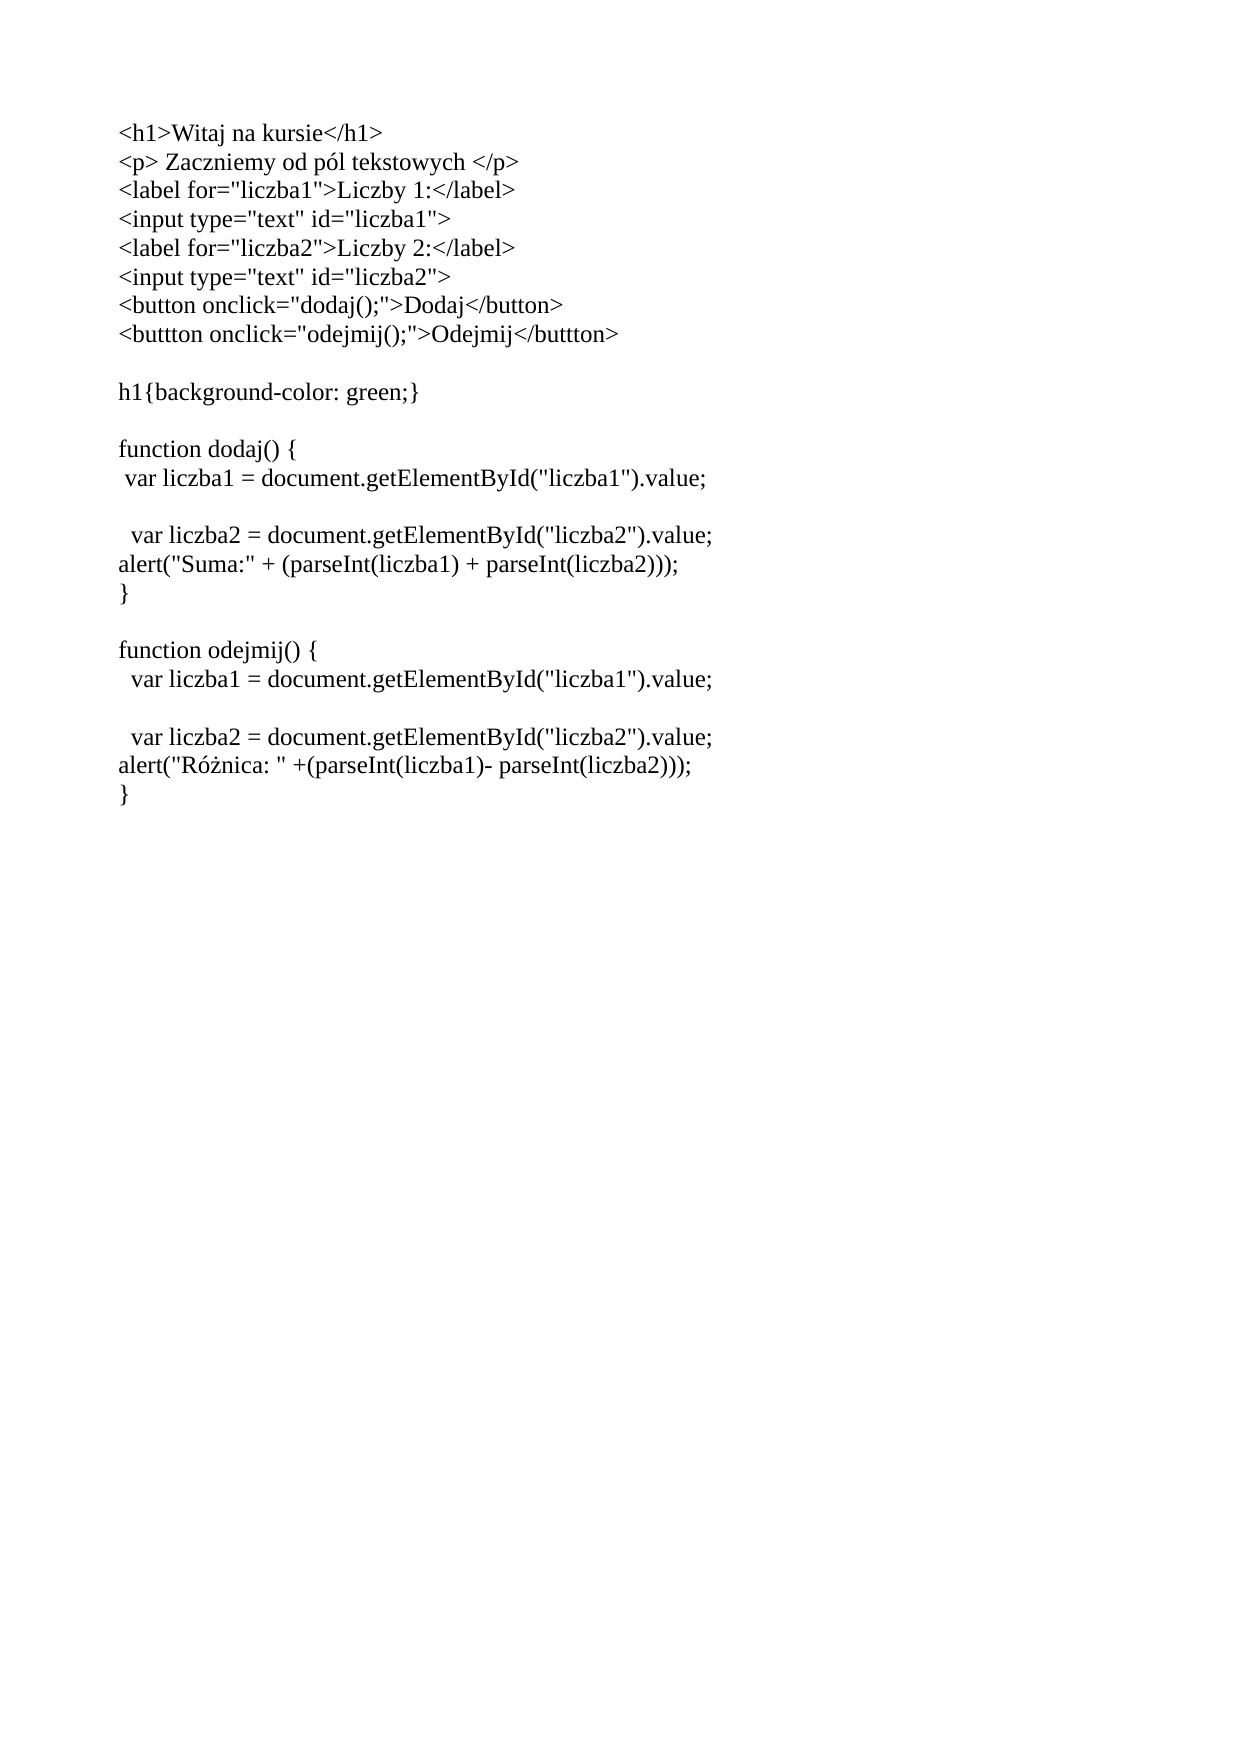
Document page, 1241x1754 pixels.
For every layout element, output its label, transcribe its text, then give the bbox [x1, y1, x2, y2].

text <label for="liczba1">Liczby 1:</label> [118, 176, 1122, 204]
text var liczba2 = document.getElementById("liczba2").value; [118, 722, 1122, 751]
text alert("Suma:" + (parseInt(liczba1) + parseInt(liczba2))); [118, 549, 1122, 578]
text } [118, 779, 1122, 808]
text alert("Różnica: " +(parseInt(liczba1)- parseInt(liczba2))); [118, 751, 1122, 779]
text h1{background-color: green;} [118, 377, 1122, 406]
text <input type="text" id="liczba1"> [118, 204, 1122, 233]
text <label for="liczba2">Liczby 2:</label> [118, 233, 1122, 262]
text <h1>Witaj na kursie</h1> [118, 118, 1122, 147]
text function dodaj() { [118, 434, 1122, 463]
text <p> Zaczniemy od pól tekstowych </p> [118, 147, 1122, 176]
text } [118, 578, 1122, 607]
text <input type="text" id="liczba2"> [118, 262, 1122, 291]
text function odejmij() { [118, 636, 1122, 664]
text <button onclick="dodaj();">Dodaj</button> [118, 291, 1122, 319]
text var liczba2 = document.getElementById("liczba2").value; [118, 521, 1122, 549]
text var liczba1 = document.getElementById("liczba1").value; [118, 463, 1122, 492]
text var liczba1 = document.getElementById("liczba1").value; [118, 664, 1122, 693]
text <buttton onclick="odejmij();">Odejmij</buttton> [118, 319, 1122, 348]
